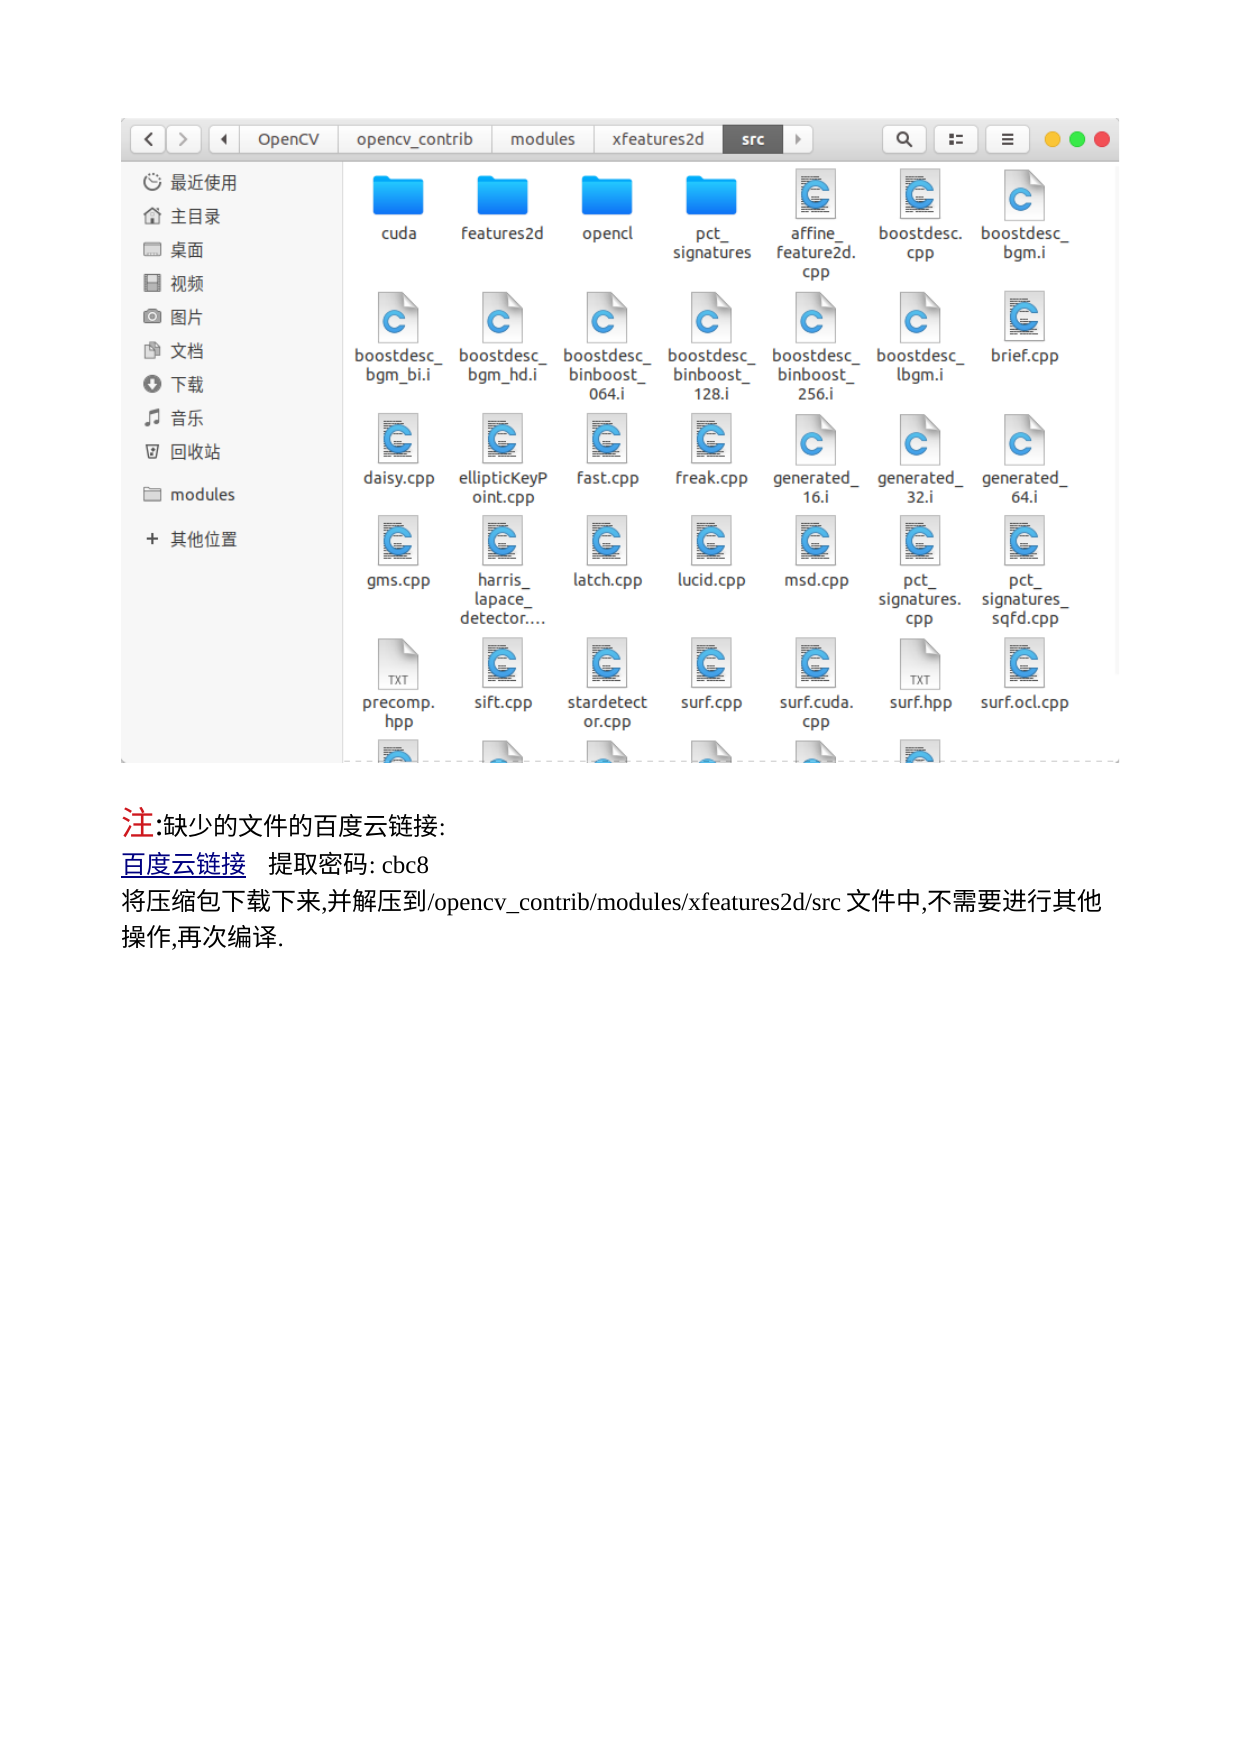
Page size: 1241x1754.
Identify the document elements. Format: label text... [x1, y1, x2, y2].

text 百度云链接 提取密码: cbc8 [118, 845, 1122, 881]
text 将压缩包下载下来,并解压到/opencv_contrib/modules/xfeatures2d/src文件中,不需要进行其他操作,再次编译. [118, 881, 1122, 953]
picture [121, 118, 1120, 763]
text 注:缺少的文件的百度云链接: [118, 796, 1122, 845]
